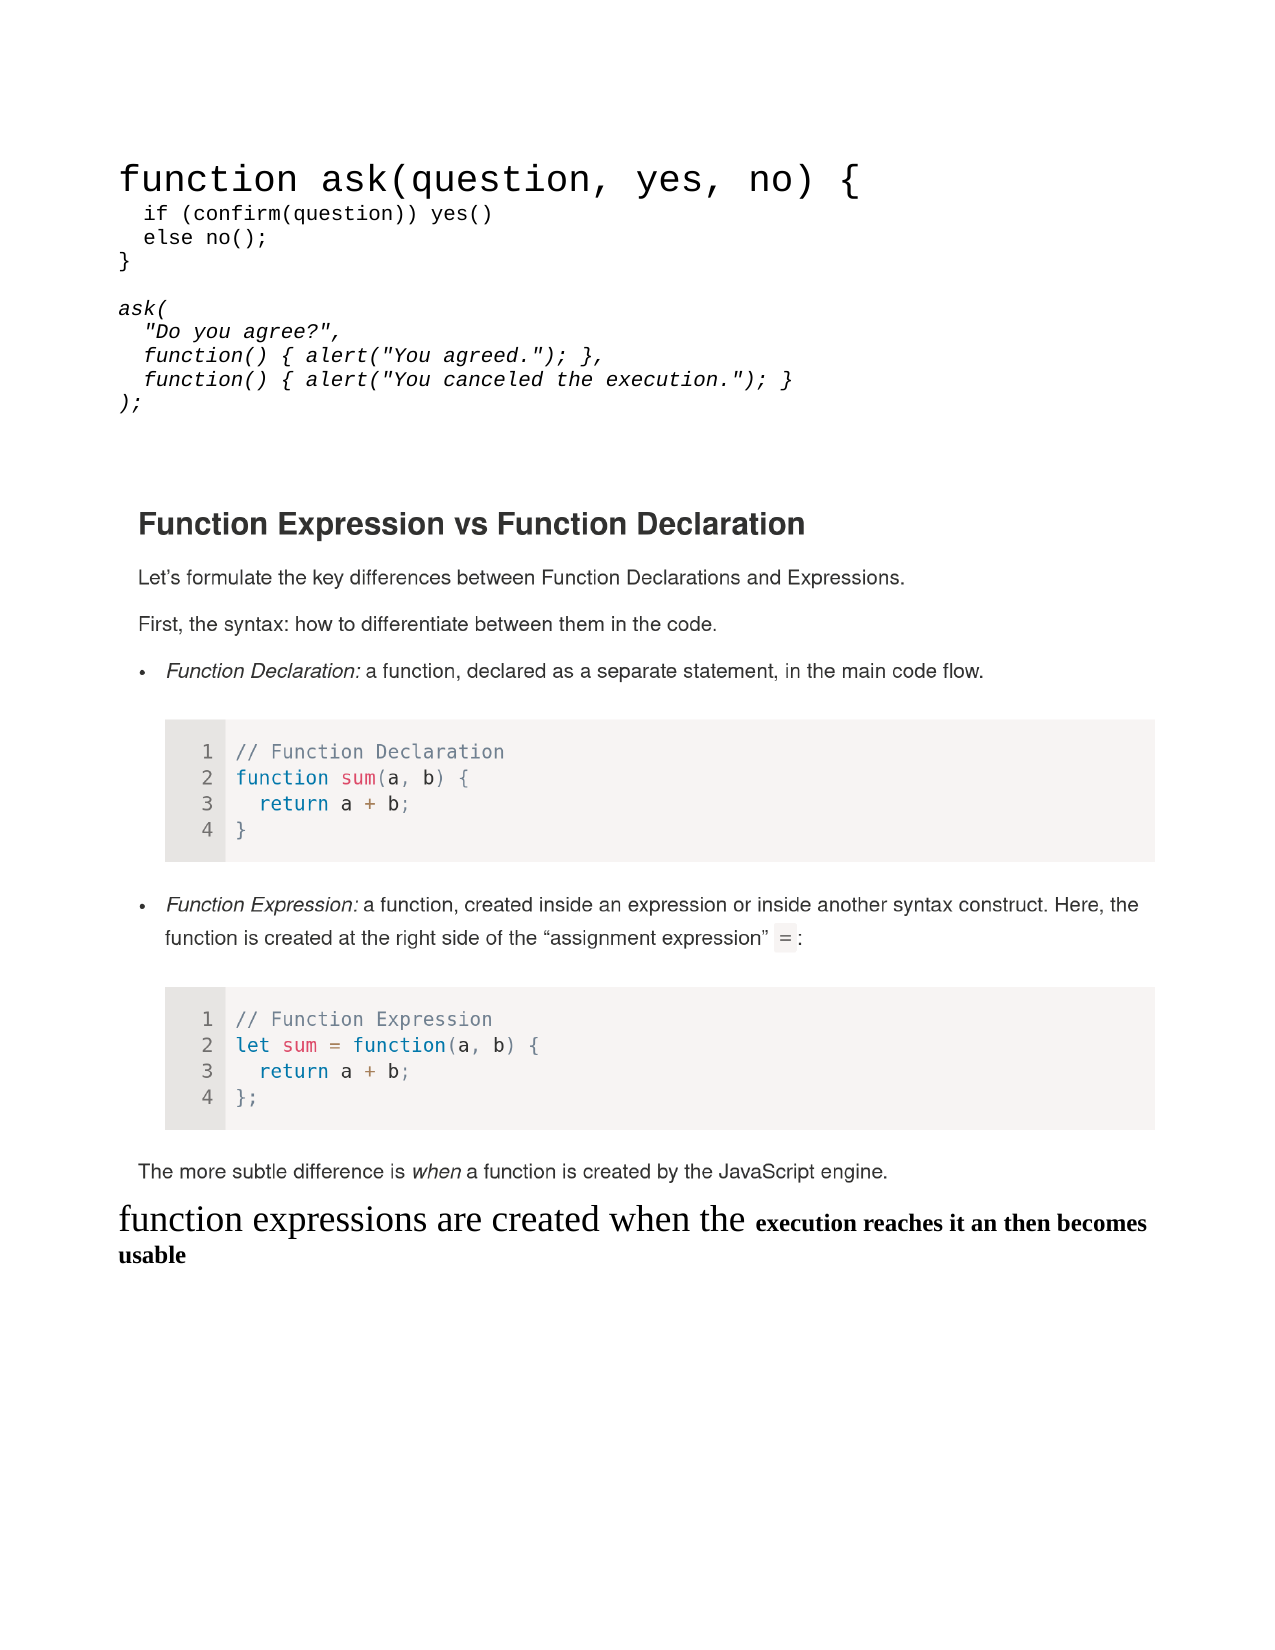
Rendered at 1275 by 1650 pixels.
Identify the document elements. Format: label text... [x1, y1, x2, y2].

text function() { alert("You canceled the execution."); } [118, 369, 1157, 392]
text ask( [118, 298, 1157, 321]
text } [118, 250, 1157, 274]
text else no(); [118, 227, 1157, 250]
text function() { alert("You agreed."); }, [118, 345, 1157, 369]
text function ask(question, yes, no) { [118, 161, 1157, 203]
text if (confirm(question)) yes() [118, 203, 1157, 227]
text ); [118, 392, 1157, 416]
picture [118, 488, 1157, 1197]
text "Do you agree?", [118, 321, 1157, 345]
text function expressions are created when the execution reaches it an then becomes usable [118, 1197, 1157, 1268]
